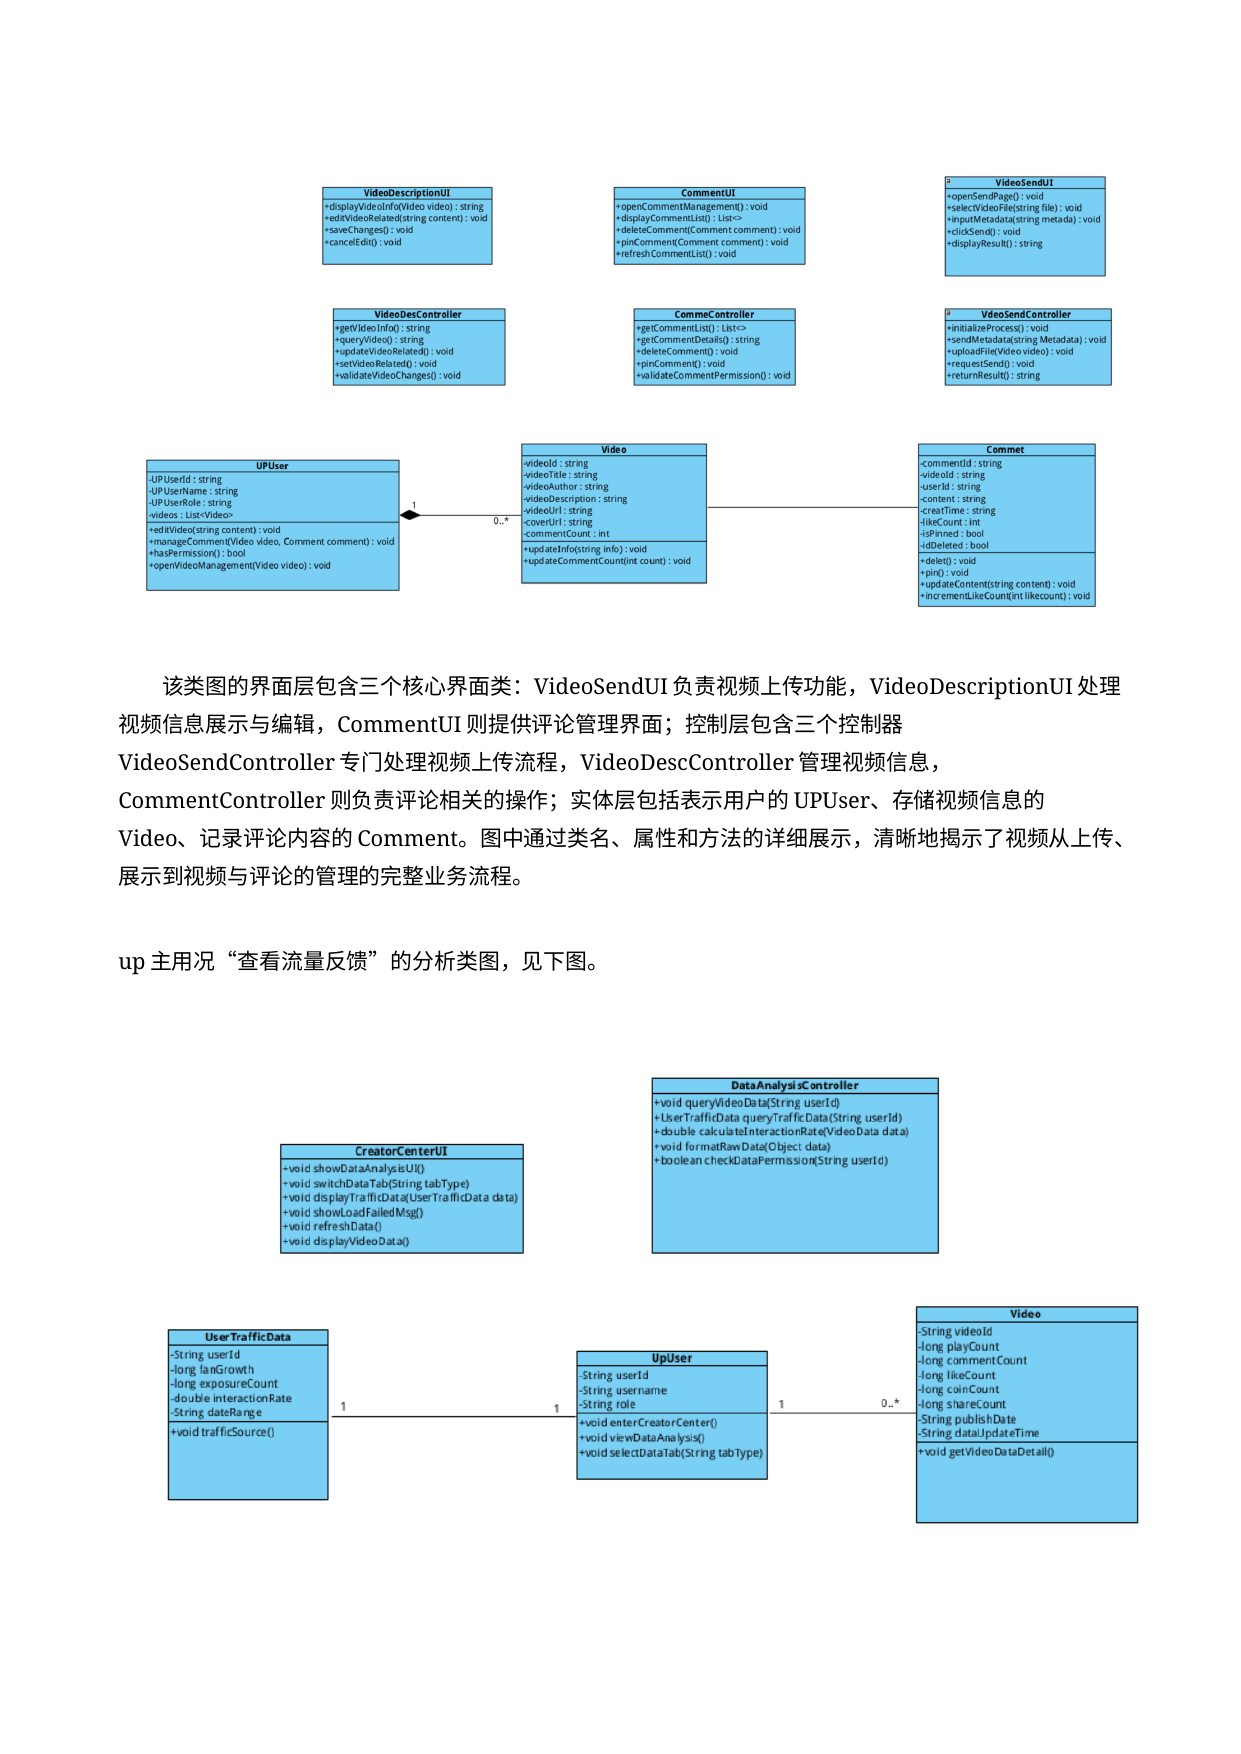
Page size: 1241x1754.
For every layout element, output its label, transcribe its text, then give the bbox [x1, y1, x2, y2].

picture [94, 988, 1146, 1619]
text 该类图的界面层包含三个核心界面类：VideoSendUI负责视频上传功能，VideoDescriptionUI处理视频信息展示与编辑，CommentUI则提供评论管理界面；控制层包含三个控制器VideoSendController专门处理视频上传流程，VideoDescController管理视频信息，CommentController则负责评论相关的操作；实体层包括表示用户的UPUser、存储视频信息的Video、记录评论内容的Comment。图中通过类名、属性和方法的详细展示，清晰地揭示了视频从上传、展示到视频与评论的管理的完整业务流程。 [118, 669, 1122, 891]
picture [118, 118, 1123, 629]
text up主用况“查看流量反馈”的分析类图，见下图。 [118, 944, 1122, 976]
